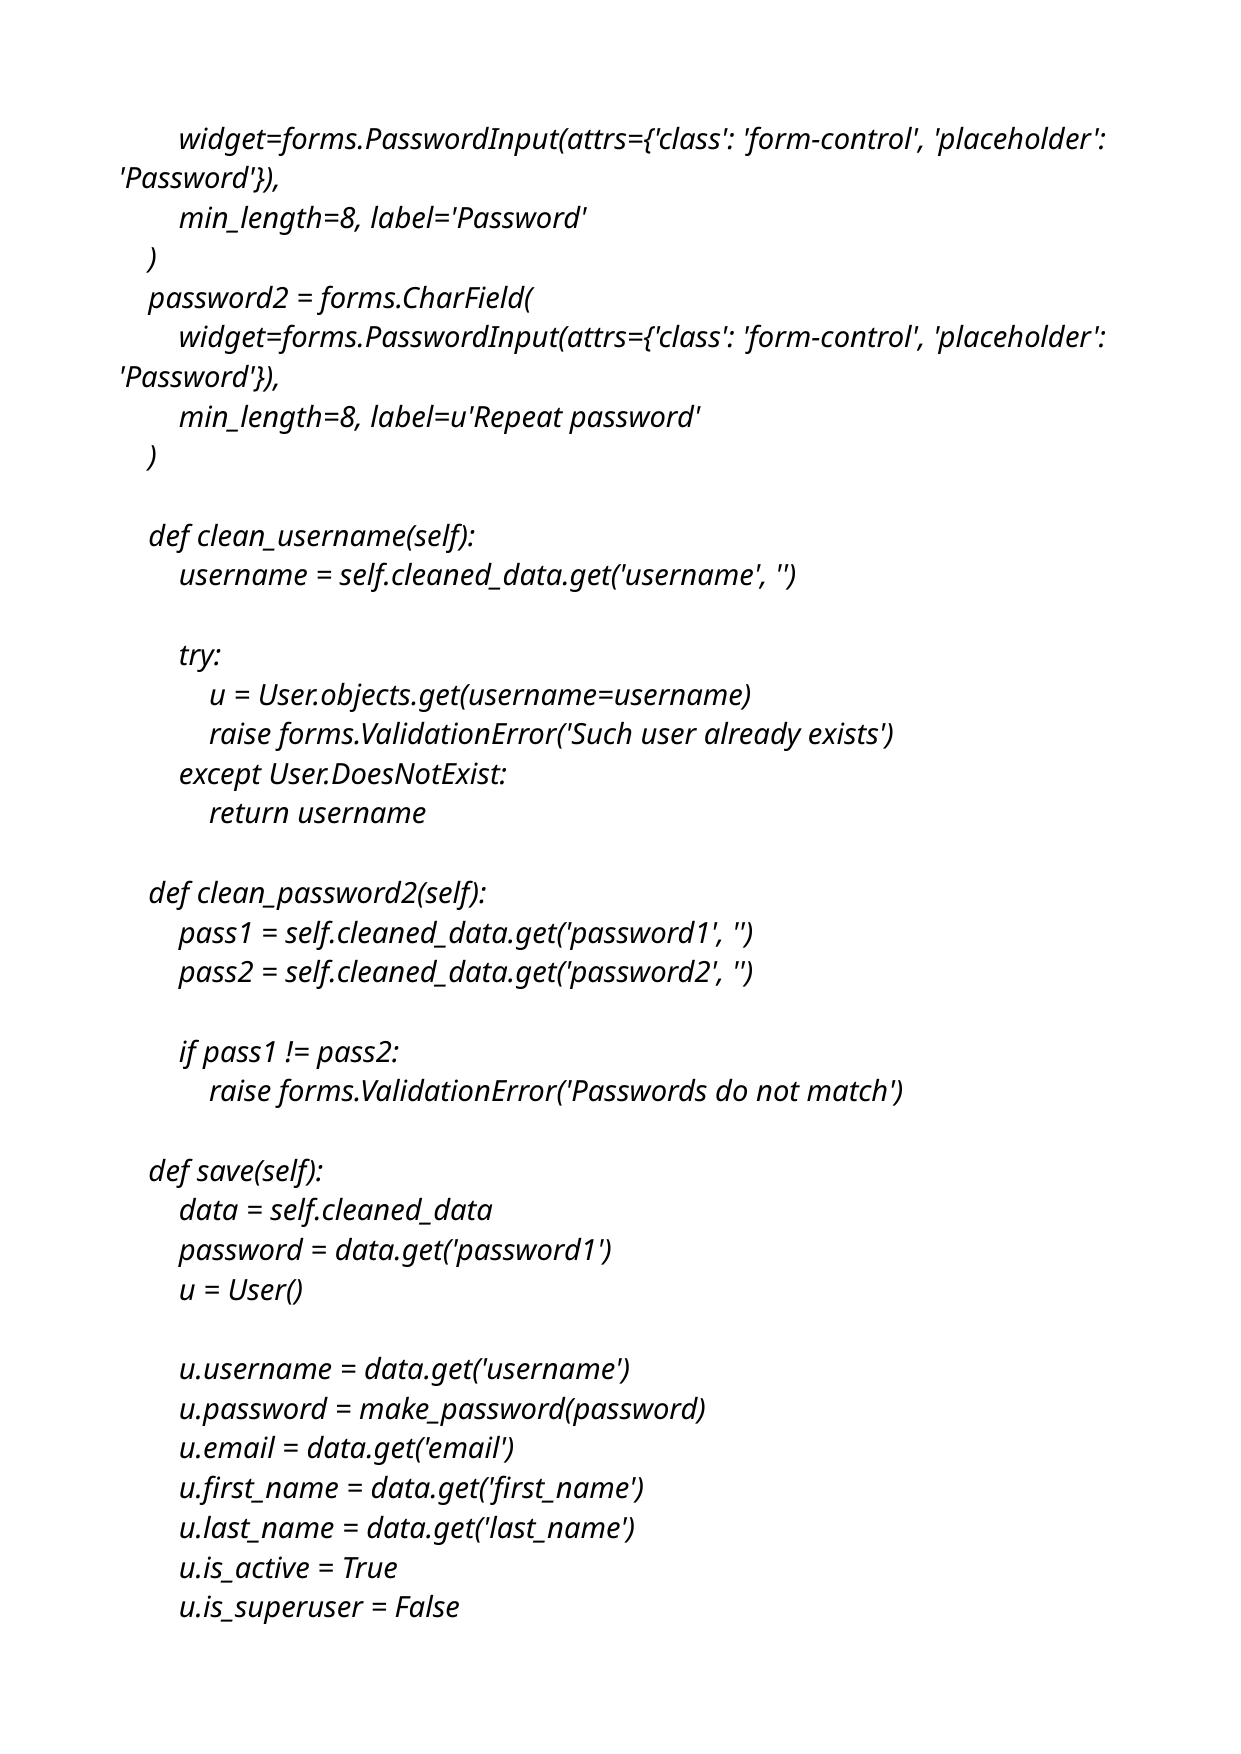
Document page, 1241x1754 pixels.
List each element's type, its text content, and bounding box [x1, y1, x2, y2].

text def save(self): [118, 1150, 1122, 1190]
text u.password = make_password(password) [118, 1388, 1122, 1428]
text min_length=8, label='Password' [118, 197, 1122, 237]
text pass1 = self.cleaned_data.get('password1', '') [118, 912, 1122, 952]
text u = User.objects.get(username=username) [118, 674, 1122, 713]
text def clean_password2(self): [118, 872, 1122, 912]
text ) [118, 237, 1122, 277]
text if pass1 != pass2: [118, 1031, 1122, 1071]
text raise forms.ValidationError('Such user already exists') [118, 713, 1122, 753]
text try: [118, 634, 1122, 674]
text u.last_name = data.get('last_name') [118, 1507, 1122, 1547]
text u.is_superuser = False [118, 1587, 1122, 1626]
text data = self.cleaned_data [118, 1190, 1122, 1229]
text def clean_username(self): [118, 515, 1122, 555]
text u.username = data.get('username') [118, 1348, 1122, 1388]
text except User.DoesNotExist: [118, 753, 1122, 793]
text raise forms.ValidationError('Passwords do not match') [118, 1071, 1122, 1110]
text username = self.cleaned_data.get('username', '') [118, 555, 1122, 594]
text ) [118, 436, 1122, 475]
text u.first_name = data.get('first_name') [118, 1467, 1122, 1507]
text return username [118, 793, 1122, 832]
text password = data.get('password1') [118, 1229, 1122, 1269]
text password2 = forms.CharField( [118, 277, 1122, 317]
text u.is_active = True [118, 1547, 1122, 1587]
text pass2 = self.cleaned_data.get('password2', '') [118, 952, 1122, 991]
text u.email = data.get('email') [118, 1428, 1122, 1467]
text u = User() [118, 1269, 1122, 1309]
text min_length=8, label=u'Repeat password' [118, 396, 1122, 436]
text widget=forms.PasswordInput(attrs={'class': 'form-control', 'placeholder': 'Password'}), [118, 118, 1122, 197]
text widget=forms.PasswordInput(attrs={'class': 'form-control', 'placeholder': 'Password'}), [118, 317, 1122, 396]
